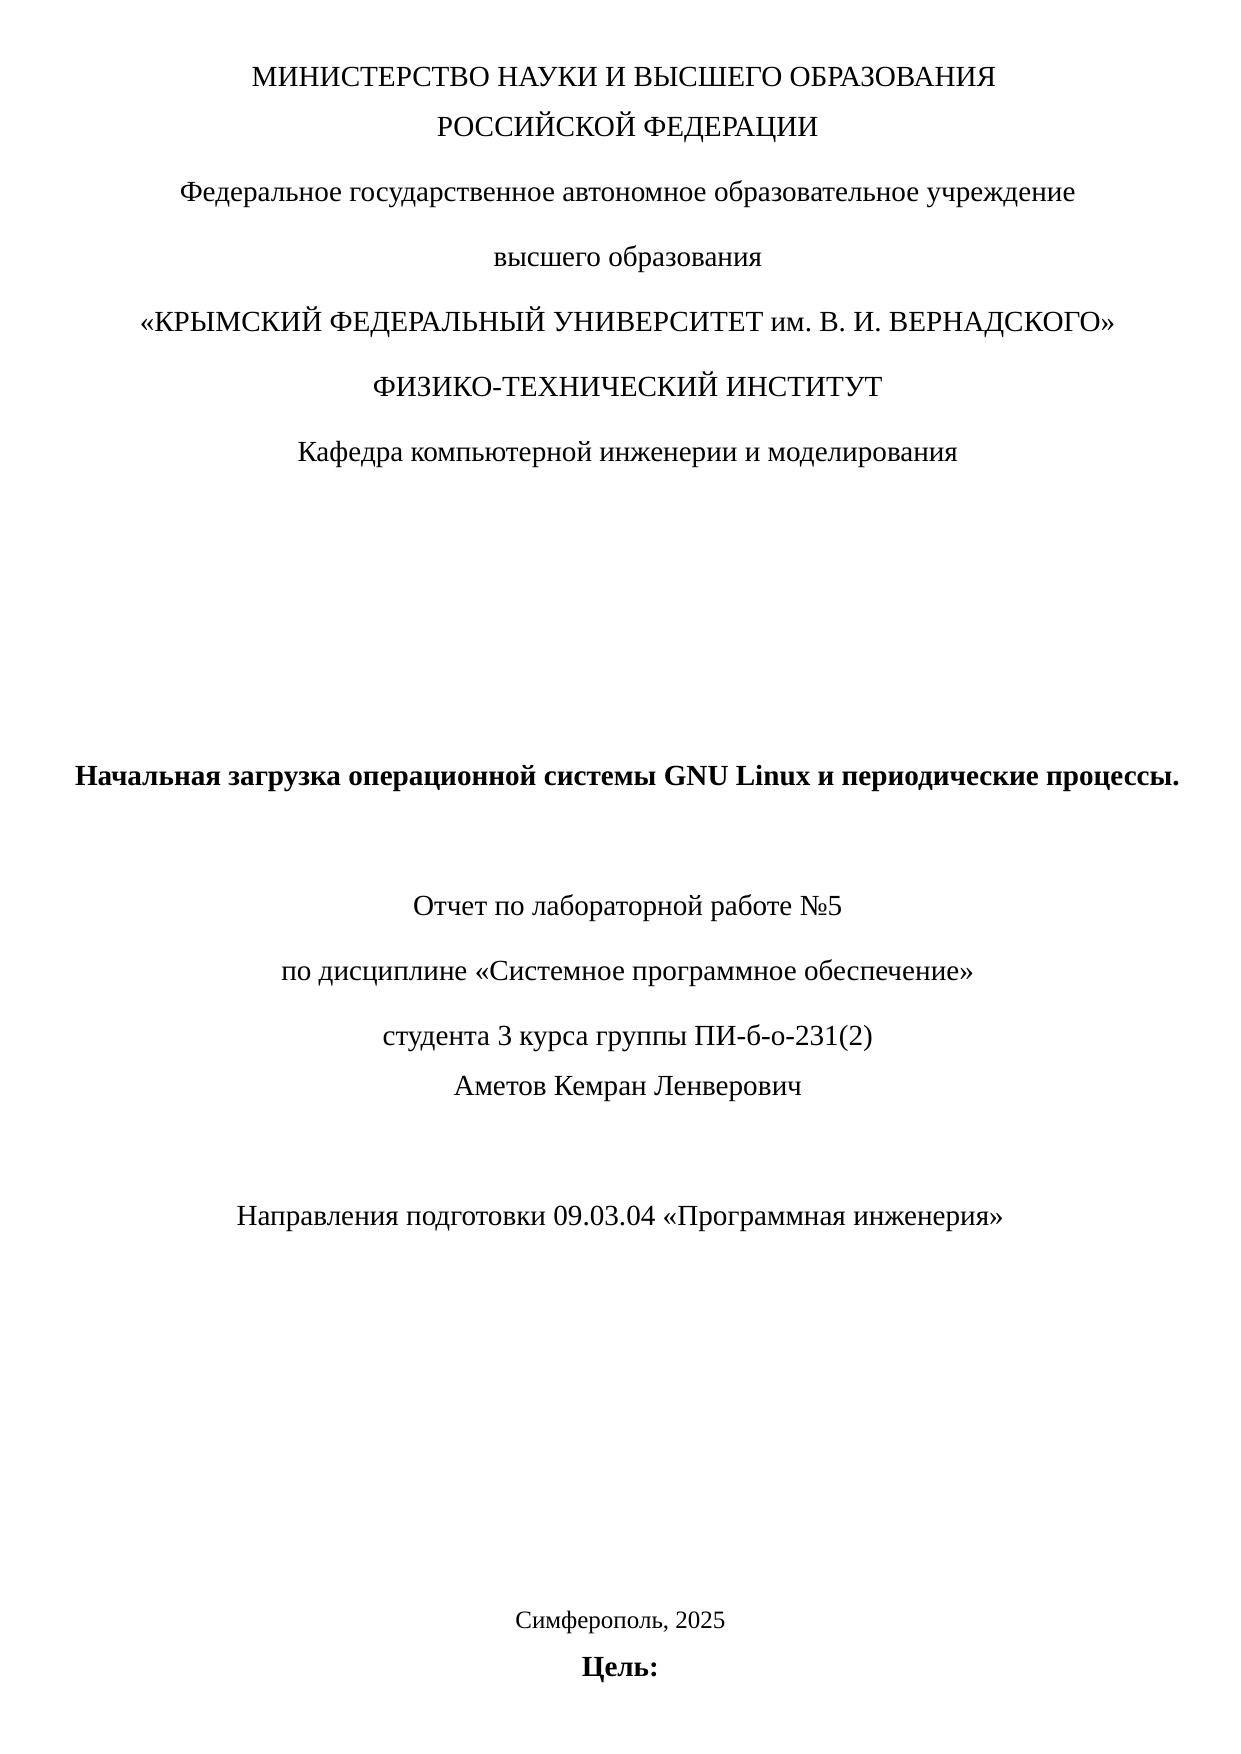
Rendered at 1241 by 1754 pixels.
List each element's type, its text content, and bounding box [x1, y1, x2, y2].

text Федеральное государственное автономное образовательное учреждение [59, 174, 1196, 208]
text по дисциплине «Системное программное обеспечение» [59, 953, 1196, 987]
text ФИЗИКО-ТЕХНИЧЕСКИЙ ИНСТИТУТ [59, 369, 1196, 402]
text Отчет по лабораторной работе №5 [59, 888, 1196, 922]
text Направления подготовки 09.03.04 «Программная инженерия» [59, 1198, 1181, 1275]
text МИНИСТЕРСТВО НАУКИ И ВЫСШЕГО ОБРАЗОВАНИЯ РОССИЙСКОЙ ФЕДЕРАЦИИ [59, 59, 1196, 143]
text студента 3 курса группы ПИ-б-о-231(2) Аметов Кемран Ленверович [59, 1018, 1196, 1102]
text Цель: [59, 1649, 1181, 1682]
text высшего образования [59, 239, 1196, 273]
text Начальная загрузка операционной системы GNU Linux и периодические процессы. [59, 758, 1196, 792]
text Симферополь, 2025 [59, 1606, 1181, 1634]
text Кафедра компьютерной инженерии и моделирования [59, 434, 1196, 467]
text «КРЫМСКИЙ ФЕДЕРАЛЬНЫЙ УНИВЕРСИТЕТ им. В. И. ВЕРНАДСКОГО» [59, 304, 1196, 338]
